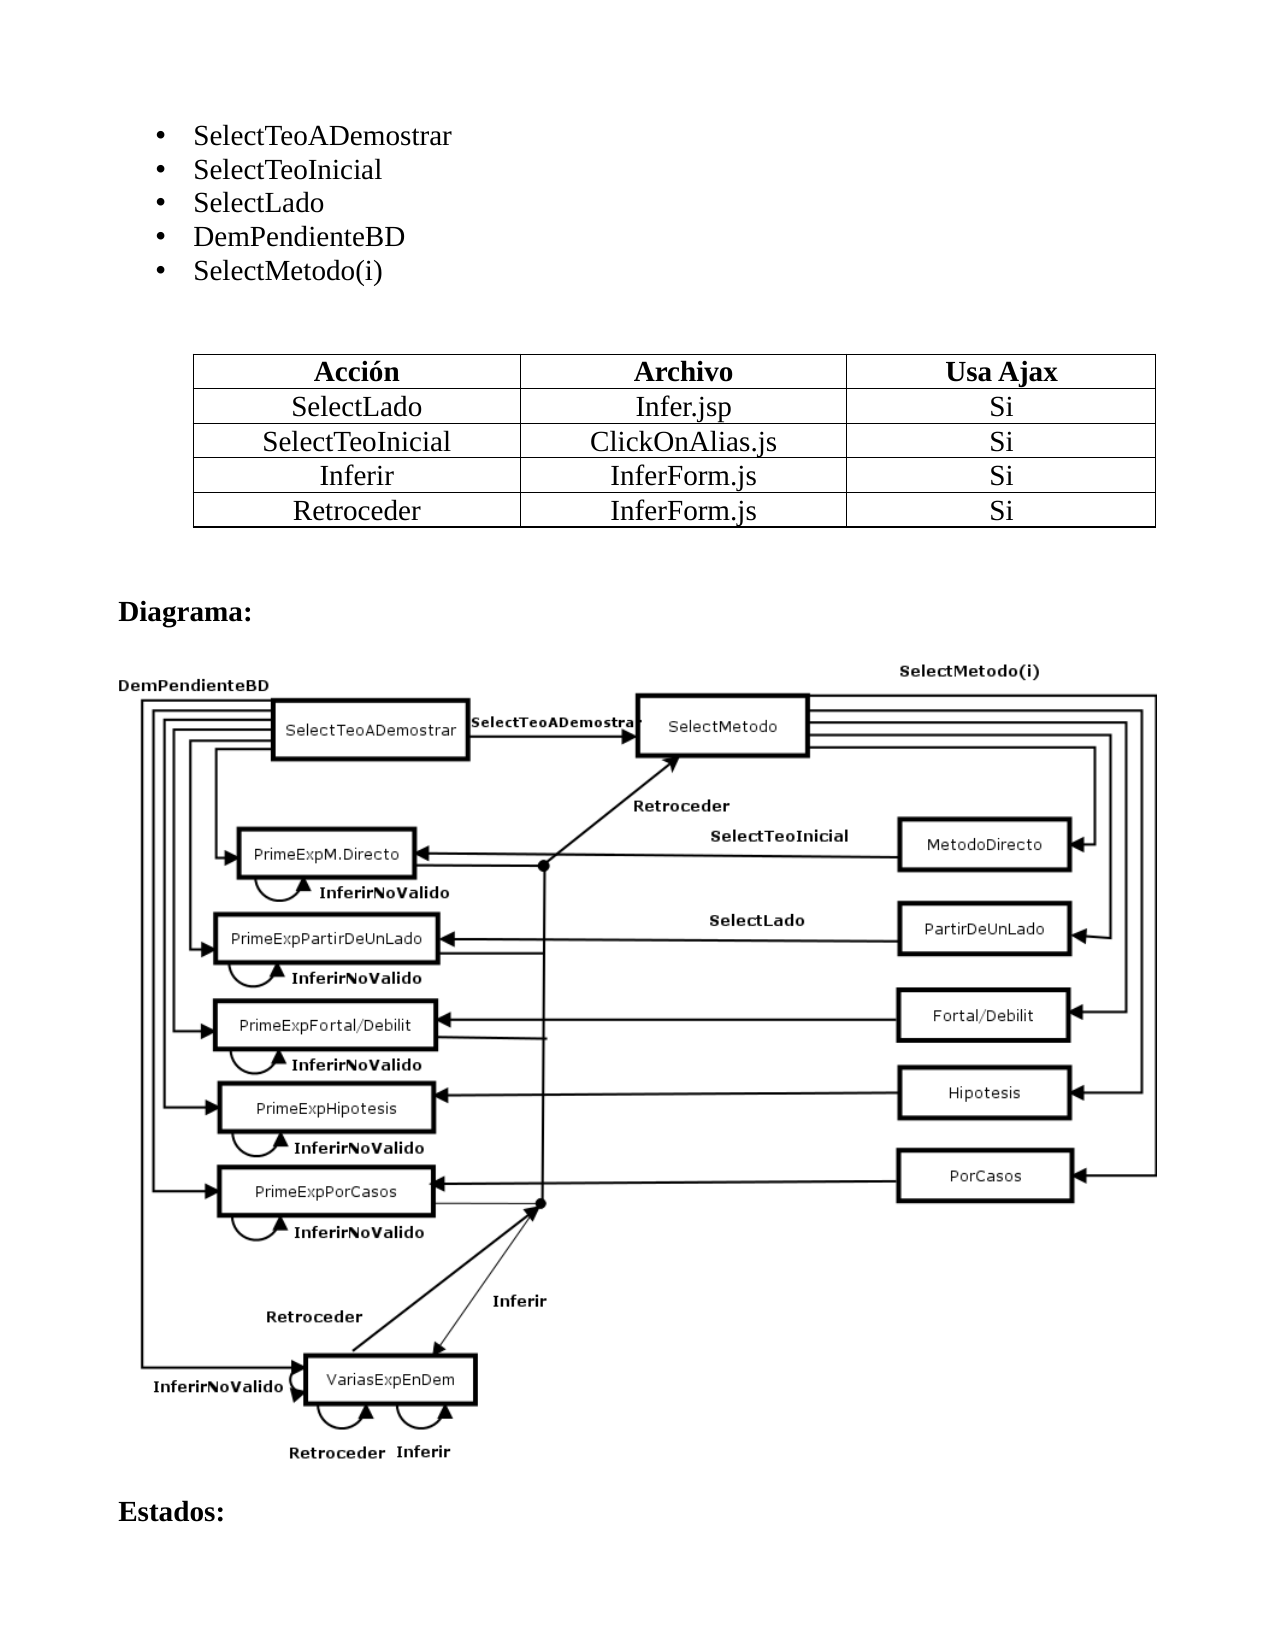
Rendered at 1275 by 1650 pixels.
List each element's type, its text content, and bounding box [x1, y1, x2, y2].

list SelectTeoInicial [156, 152, 1157, 185]
table_cell Inferir [194, 458, 520, 492]
list SelectLado [156, 185, 1157, 219]
table_cell Infer.jsp [521, 389, 846, 423]
list SelectMetodo(i) [156, 253, 1157, 286]
table_cell SelectTeoInicial [194, 424, 520, 457]
table_cell ClickOnAlias.js [521, 424, 846, 457]
table_header Usa Ajax [847, 355, 1155, 388]
table_cell SelectLado [194, 389, 520, 423]
list DemPendienteBD [156, 219, 1157, 253]
table_cell Retroceder [194, 493, 520, 526]
text Estados: [118, 1494, 1157, 1528]
table_cell Si [847, 424, 1155, 457]
list SelectTeoADemostrar [156, 118, 1157, 152]
table_cell InferForm.js [521, 458, 846, 492]
table_header Acción [194, 355, 520, 388]
table_cell Si [847, 389, 1155, 423]
table_cell Si [847, 458, 1155, 492]
text Diagrama: [118, 594, 1157, 628]
table_header Archivo [521, 355, 846, 388]
table_cell InferForm.js [521, 493, 846, 526]
table_cell Si [847, 493, 1155, 526]
